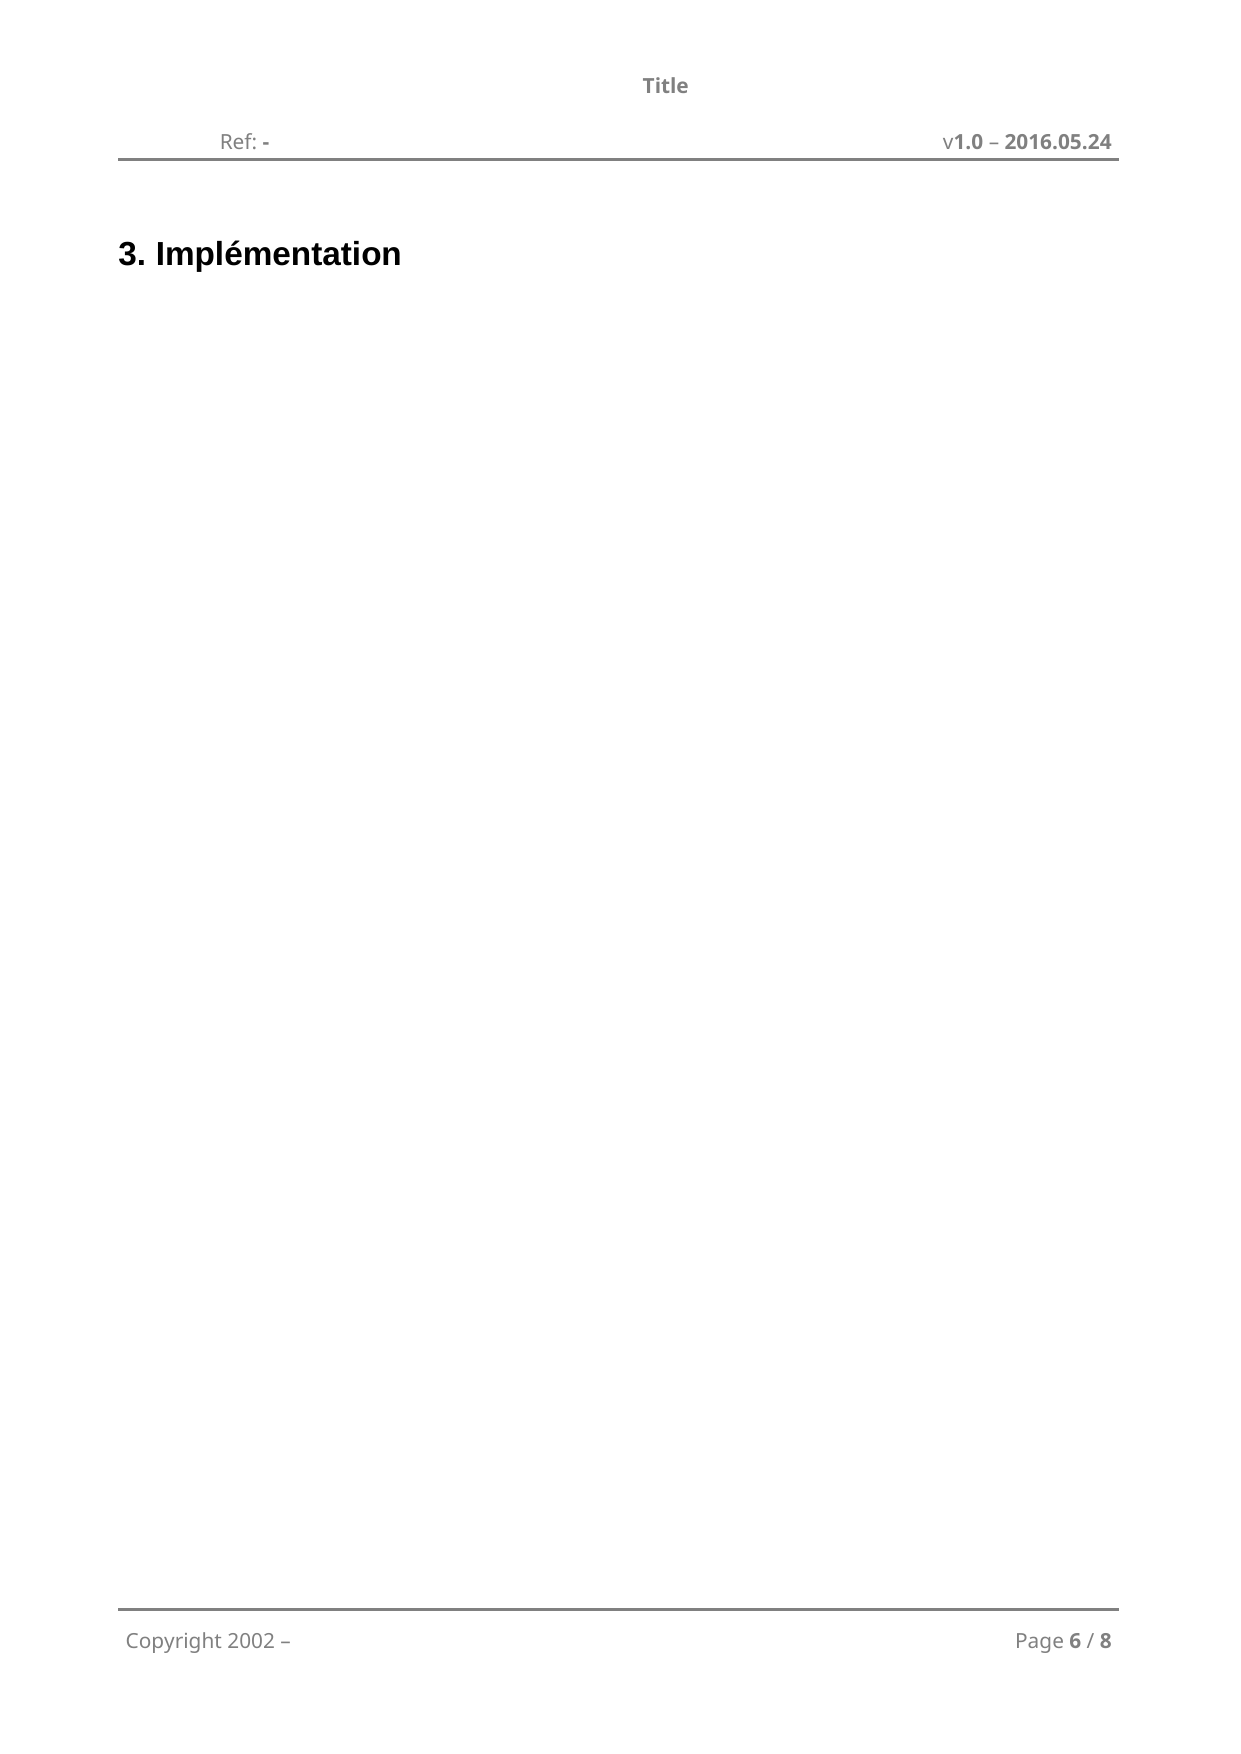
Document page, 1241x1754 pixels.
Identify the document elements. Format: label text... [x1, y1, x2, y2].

subtitle Implémentation [118, 234, 1122, 272]
